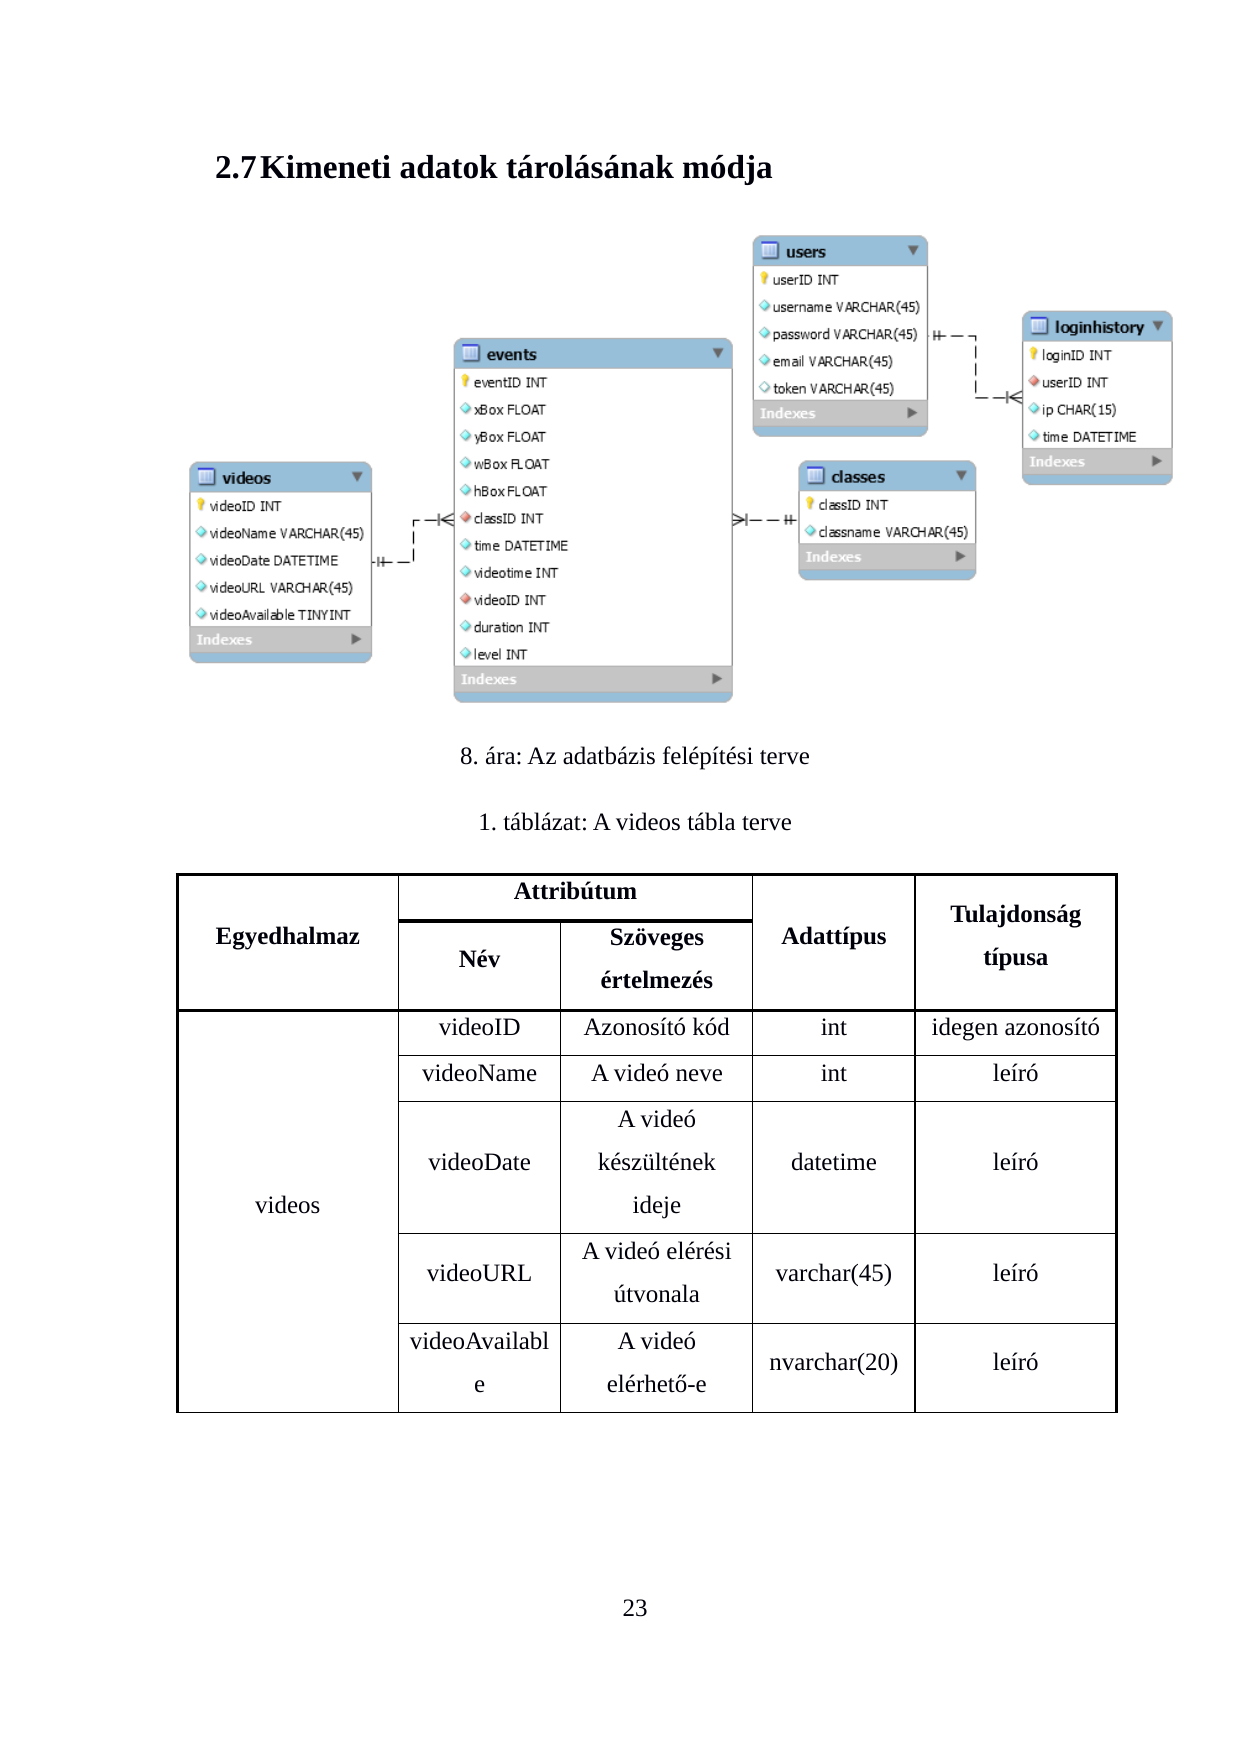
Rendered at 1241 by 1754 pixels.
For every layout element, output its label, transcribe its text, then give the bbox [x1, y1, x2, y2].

table_cell A videó neve [561, 1056, 752, 1101]
subtitle 1. táblázat: A videos tábla terve [177, 807, 1092, 836]
table_cell leíró [916, 1324, 1115, 1412]
table_cell A videó elérhető-e [561, 1324, 752, 1412]
table_cell varchar(45) [753, 1234, 914, 1323]
table_cell A videó elérési útvonala [561, 1234, 752, 1323]
table_cell Szöveges értelmezés [561, 923, 752, 1009]
table_cell videos [179, 1012, 398, 1412]
table_header Adattípus [753, 876, 914, 1009]
table_cell videoID [399, 1012, 560, 1055]
picture [177, 223, 1184, 714]
subtitle Kimeneti adatok tárolásának módja [215, 148, 1092, 186]
table_header Egyedhalmaz [179, 876, 398, 1009]
table_cell nvarchar(20) [753, 1324, 914, 1412]
table_cell videoURL [399, 1234, 560, 1323]
table_header Attribútum [399, 876, 752, 919]
table_cell videoDate [399, 1102, 560, 1233]
table_cell datetime [753, 1102, 914, 1233]
table_cell int [753, 1056, 914, 1101]
table_cell videoAvailable [399, 1324, 560, 1412]
table_cell leíró [916, 1102, 1115, 1233]
table_header Tulajdonság típusa [916, 876, 1115, 1009]
table_cell Név [399, 923, 560, 1009]
table_cell int [753, 1012, 914, 1055]
table_cell leíró [916, 1234, 1115, 1323]
table_cell videoName [399, 1056, 560, 1101]
table_cell A videó készültének ideje [561, 1102, 752, 1233]
table_cell leíró [916, 1056, 1115, 1101]
table_cell idegen azonosító [916, 1012, 1115, 1055]
table_cell Azonosító kód [561, 1012, 752, 1055]
subtitle 8. ára: Az adatbázis felépítési terve [177, 741, 1092, 769]
